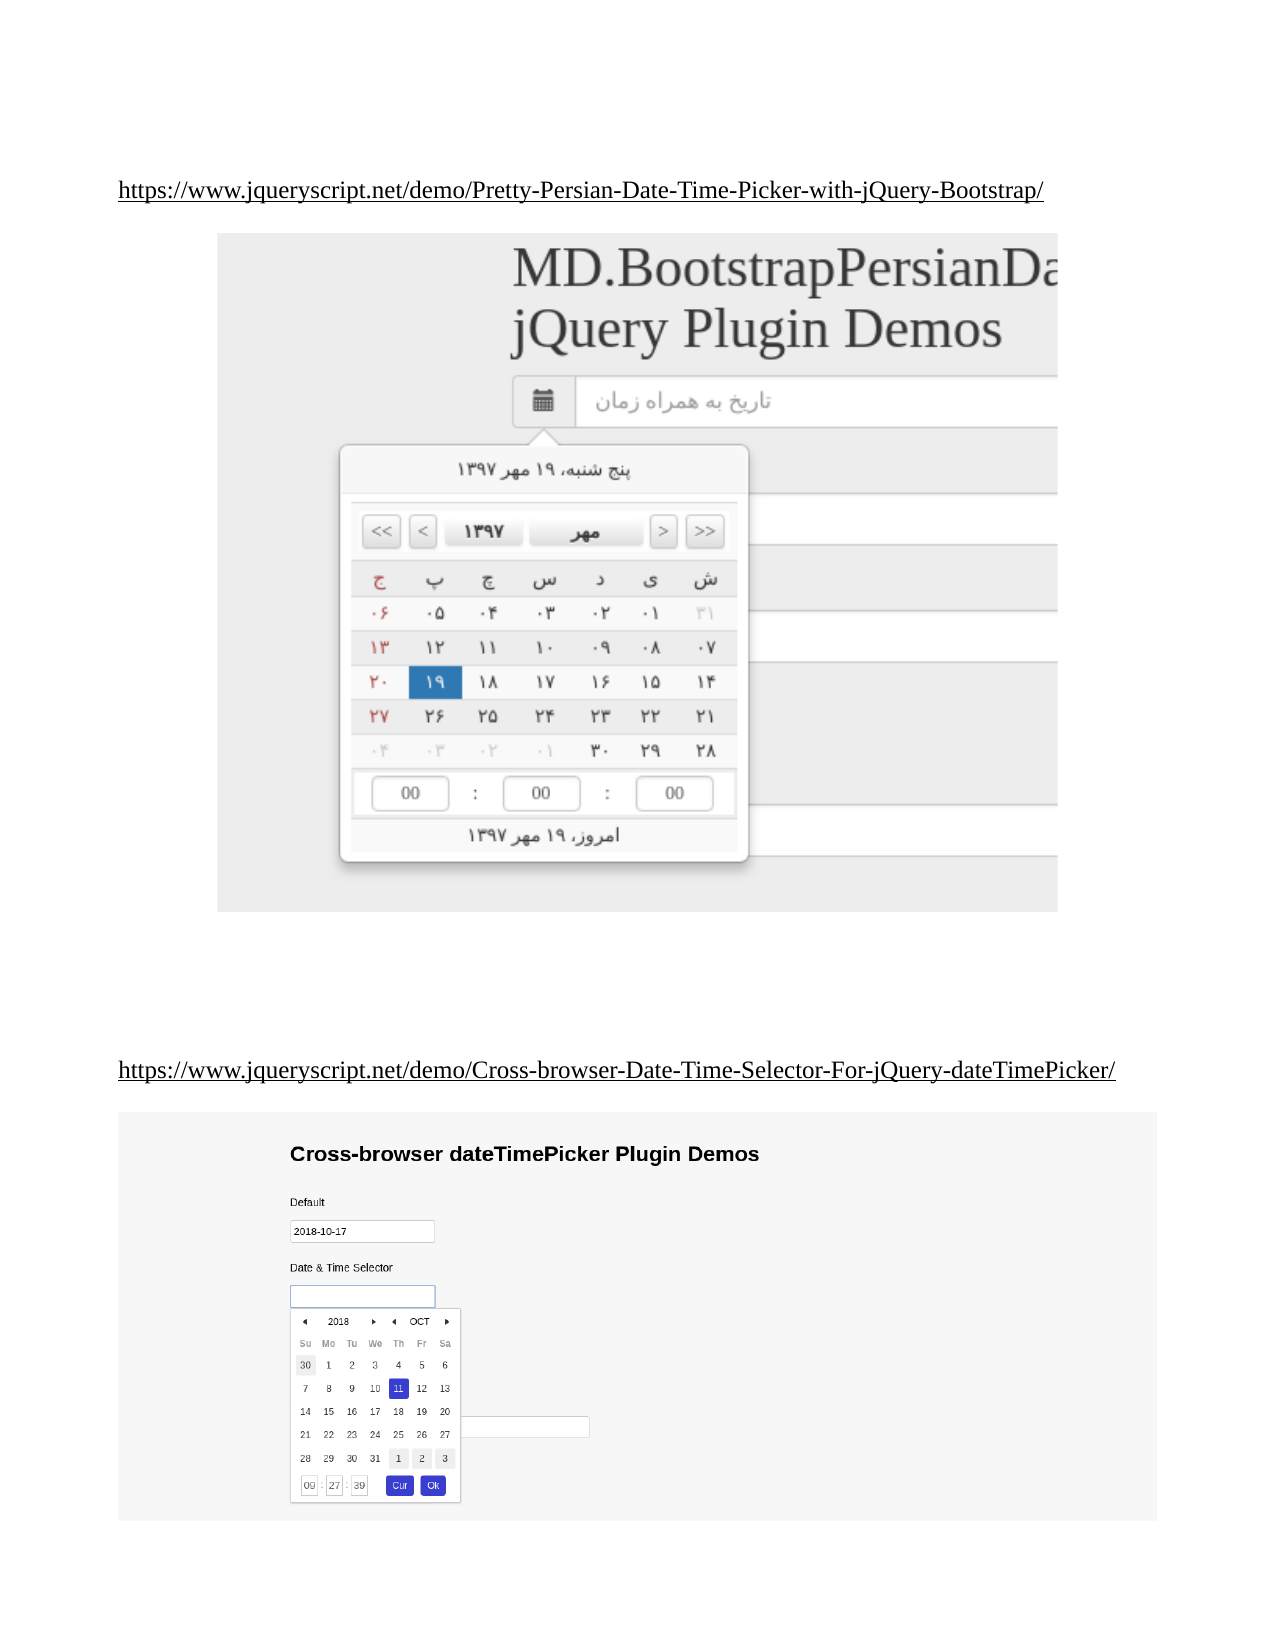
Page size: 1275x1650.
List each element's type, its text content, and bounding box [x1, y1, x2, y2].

picture [217, 233, 1058, 912]
text https://www.jqueryscript.net/demo/Pretty-Persian-Date-Time-Picker-with-jQuery-Bootstrap/ [118, 176, 1157, 204]
picture [118, 1112, 1157, 1521]
text https://www.jqueryscript.net/demo/Cross-browser-Date-Time-Selector-For-jQuery-dateTimePicker/ [118, 1055, 1157, 1084]
